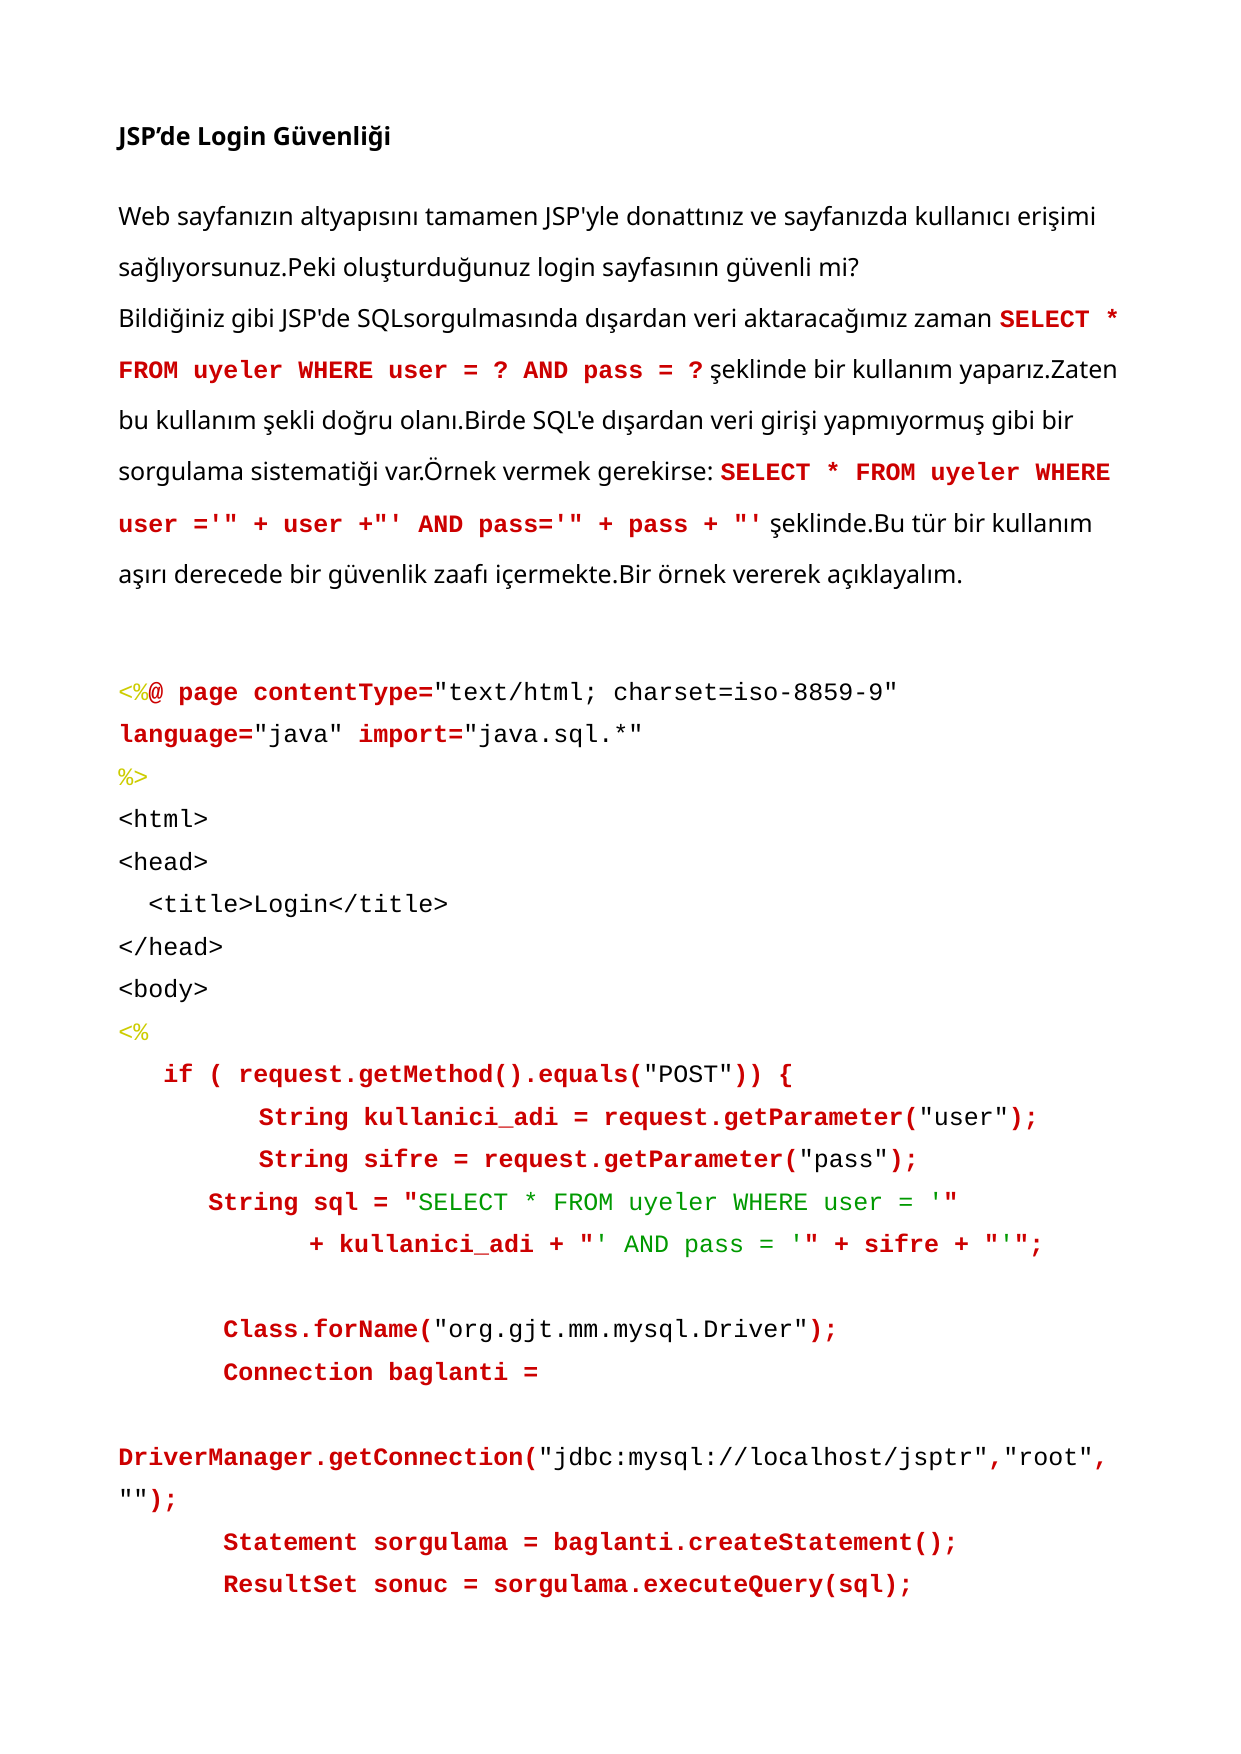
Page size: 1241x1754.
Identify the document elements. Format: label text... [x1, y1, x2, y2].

text + kullanici_adi + "' AND pass = '" + sifre + "'"; [118, 1232, 1122, 1260]
text %> <html> <head> <title>Login</title> </head> <body> <% [118, 764, 1122, 1047]
text <%@ page contentType="text/html; charset=iso-8859-9" language="java" import="java.sql.*" [118, 679, 1122, 750]
text if ( request.getMethod().equals("POST")) { String kullanici_adi = request.getParameter("user"); String sifre = request.getParameter("pass"); [118, 1062, 1122, 1175]
text DriverManager.getConnection("jdbc:mysql://localhost/jsptr","root",""); Statement sorgulama = baglanti.createStatement(); ResultSet sonuc = sorgulama.executeQuery(sql); [118, 1402, 1122, 1600]
text JSP’de Login Güvenliği [118, 118, 1122, 152]
text String sql = "SELECT * FROM uyeler WHERE user = '" [118, 1189, 1122, 1217]
text Web sayfanızın altyapısını tamamen JSP'yle donattınız ve sayfanızda kullanıcı erişimi sağlıyorsunuz.Peki oluşturduğunuz login sayfasının güvenli mi? Bildiğiniz gibi JSP'de SQLsorgulmasında dışardan veri aktaracağımız zaman SELECT * FROM uyeler WHERE user = ? AND pass = ? şeklinde bir kullanım yaparız.Zaten bu kullanım şekli doğru olanı.Birde SQL'e dışardan veri girişi yapmıyormuş gibi bir sorgulama sistematiği var.Örnek vermek gerekirse: SELECT * FROM uyeler WHERE user ='" + user +"' AND pass='" + pass + "' şeklinde.Bu tür bir kullanım aşırı derecede bir güvenlik zaafı içermekte.Bir örnek vererek açıklayalım. [118, 198, 1122, 591]
text Class.forName("org.gjt.mm.mysql.Driver"); Connection baglanti = [118, 1317, 1122, 1387]
